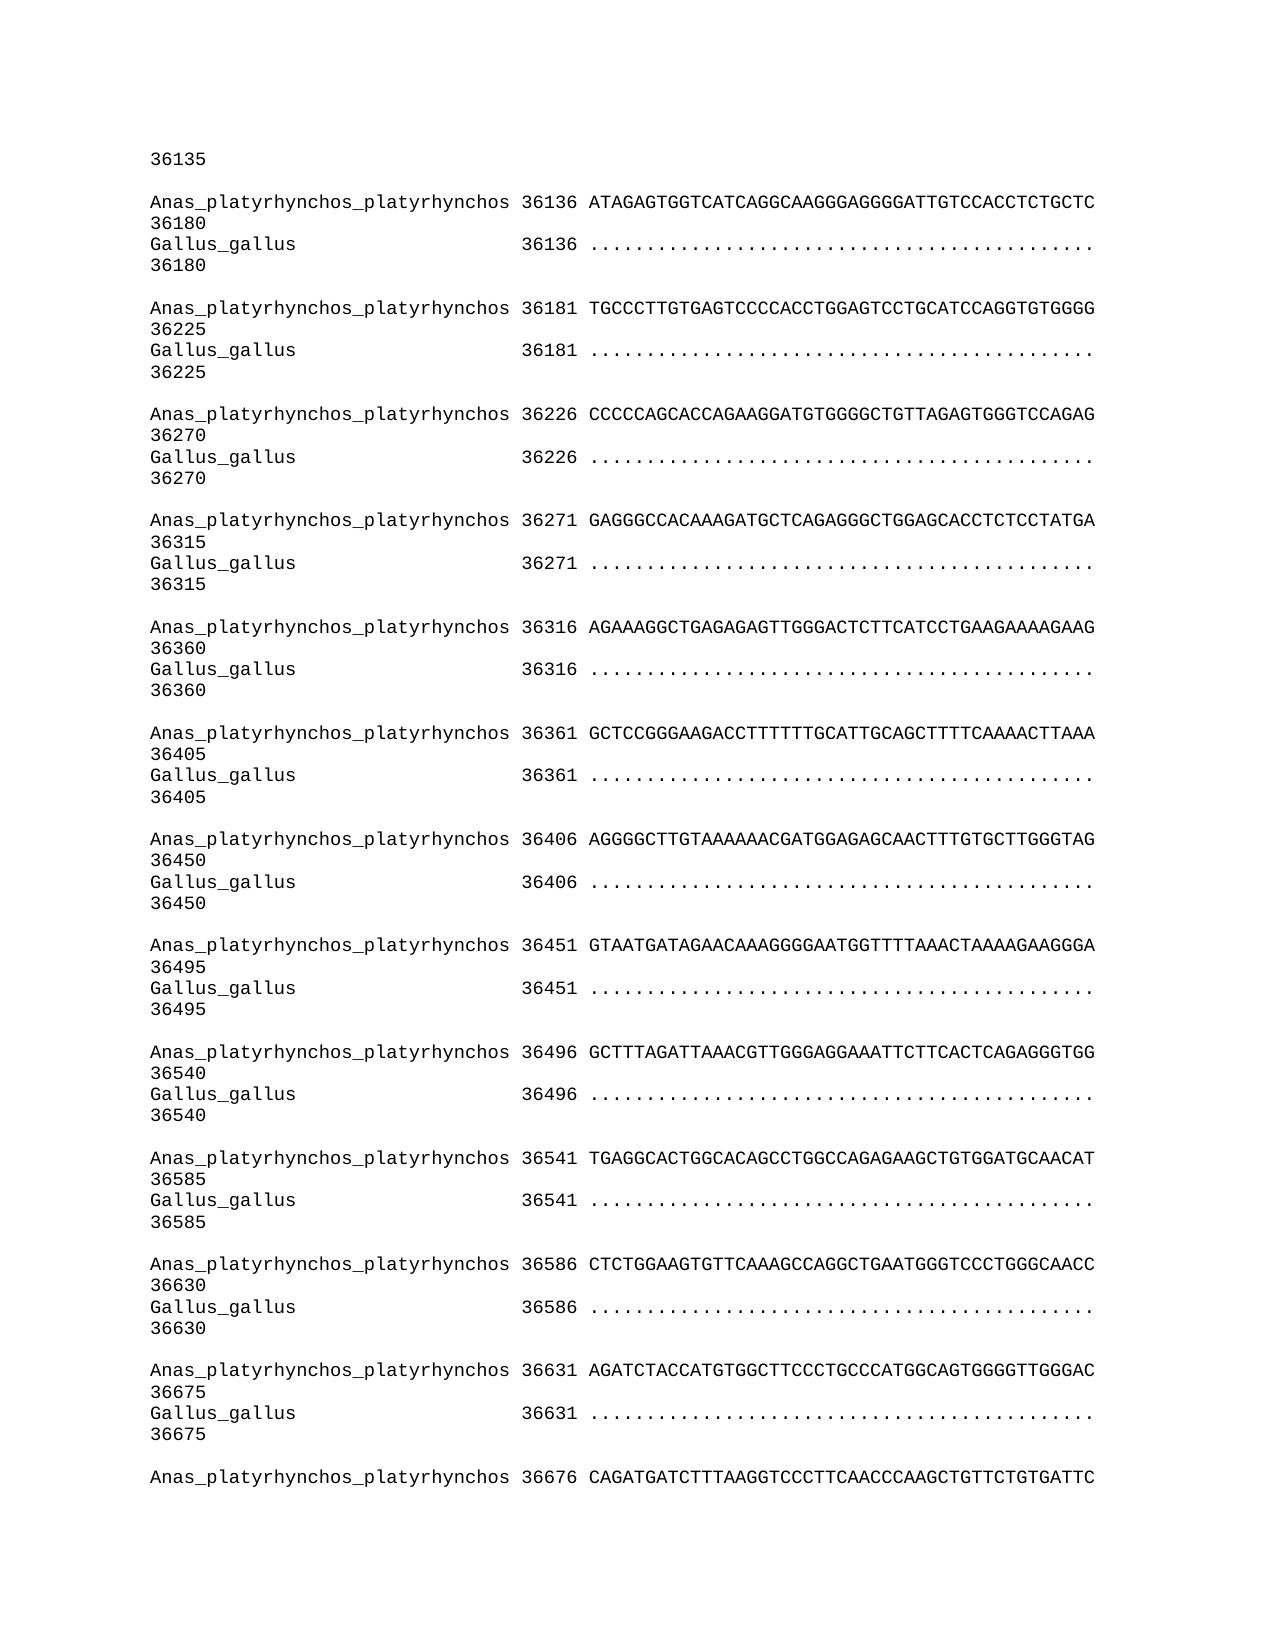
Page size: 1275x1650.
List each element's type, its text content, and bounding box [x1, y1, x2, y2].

text 36135 [150, 150, 1125, 171]
text Anas_platyrhynchos_platyrhynchos 36631 AGATCTACCATGTGGCTTCCCTGCCCATGGCAGTGGGGTTGGGAC 36675 [150, 1361, 1125, 1404]
text Gallus_gallus 36181 ............................................. 36225 [150, 341, 1125, 384]
text Anas_platyrhynchos_platyrhynchos 36271 GAGGGCCACAAAGATGCTCAGAGGGCTGGAGCACCTCTCCTATGA 36315 [150, 511, 1125, 554]
text Gallus_gallus 36496 ............................................. 36540 [150, 1085, 1125, 1127]
text Anas_platyrhynchos_platyrhynchos 36676 CAGATGATCTTTAAGGTCCCTTCAACCCAAGCTGTTCTGTGATTC [150, 1467, 1125, 1489]
text Anas_platyrhynchos_platyrhynchos 36226 CCCCCAGCACCAGAAGGATGTGGGGCTGTTAGAGTGGGTCCAGAG 36270 [150, 405, 1125, 447]
text Gallus_gallus 36406 ............................................. 36450 [150, 872, 1125, 915]
text Anas_platyrhynchos_platyrhynchos 36181 TGCCCTTGTGAGTCCCCACCTGGAGTCCTGCATCCAGGTGTGGGG 36225 [150, 299, 1125, 341]
text Gallus_gallus 36271 ............................................. 36315 [150, 554, 1125, 596]
text Gallus_gallus 36541 ............................................. 36585 [150, 1191, 1125, 1234]
text Gallus_gallus 36586 ............................................. 36630 [150, 1297, 1125, 1340]
text Gallus_gallus 36136 ............................................. 36180 [150, 235, 1125, 277]
text Anas_platyrhynchos_platyrhynchos 36451 GTAATGATAGAACAAAGGGGAATGGTTTTAAACTAAAAGAAGGGA 36495 [150, 936, 1125, 979]
text Anas_platyrhynchos_platyrhynchos 36136 ATAGAGTGGTCATCAGGCAAGGGAGGGGATTGTCCACCTCTGCTC 36180 [150, 192, 1125, 235]
text Gallus_gallus 36451 ............................................. 36495 [150, 979, 1125, 1021]
text Anas_platyrhynchos_platyrhynchos 36586 CTCTGGAAGTGTTCAAAGCCAGGCTGAATGGGTCCCTGGGCAACC 36630 [150, 1255, 1125, 1297]
text Gallus_gallus 36316 ............................................. 36360 [150, 660, 1125, 702]
text Gallus_gallus 36361 ............................................. 36405 [150, 766, 1125, 809]
text Anas_platyrhynchos_platyrhynchos 36541 TGAGGCACTGGCACAGCCTGGCCAGAGAAGCTGTGGATGCAACAT 36585 [150, 1149, 1125, 1191]
text Anas_platyrhynchos_platyrhynchos 36316 AGAAAGGCTGAGAGAGTTGGGACTCTTCATCCTGAAGAAAAGAAG 36360 [150, 617, 1125, 660]
text Anas_platyrhynchos_platyrhynchos 36406 AGGGGCTTGTAAAAAACGATGGAGAGCAACTTTGTGCTTGGGTAG 36450 [150, 830, 1125, 872]
text Gallus_gallus 36631 ............................................. 36675 [150, 1404, 1125, 1446]
text Anas_platyrhynchos_platyrhynchos 36361 GCTCCGGGAAGACCTTTTTTGCATTGCAGCTTTTCAAAACTTAAA 36405 [150, 724, 1125, 766]
text Gallus_gallus 36226 ............................................. 36270 [150, 447, 1125, 490]
text Anas_platyrhynchos_platyrhynchos 36496 GCTTTAGATTAAACGTTGGGAGGAAATTCTTCACTCAGAGGGTGG 36540 [150, 1042, 1125, 1085]
